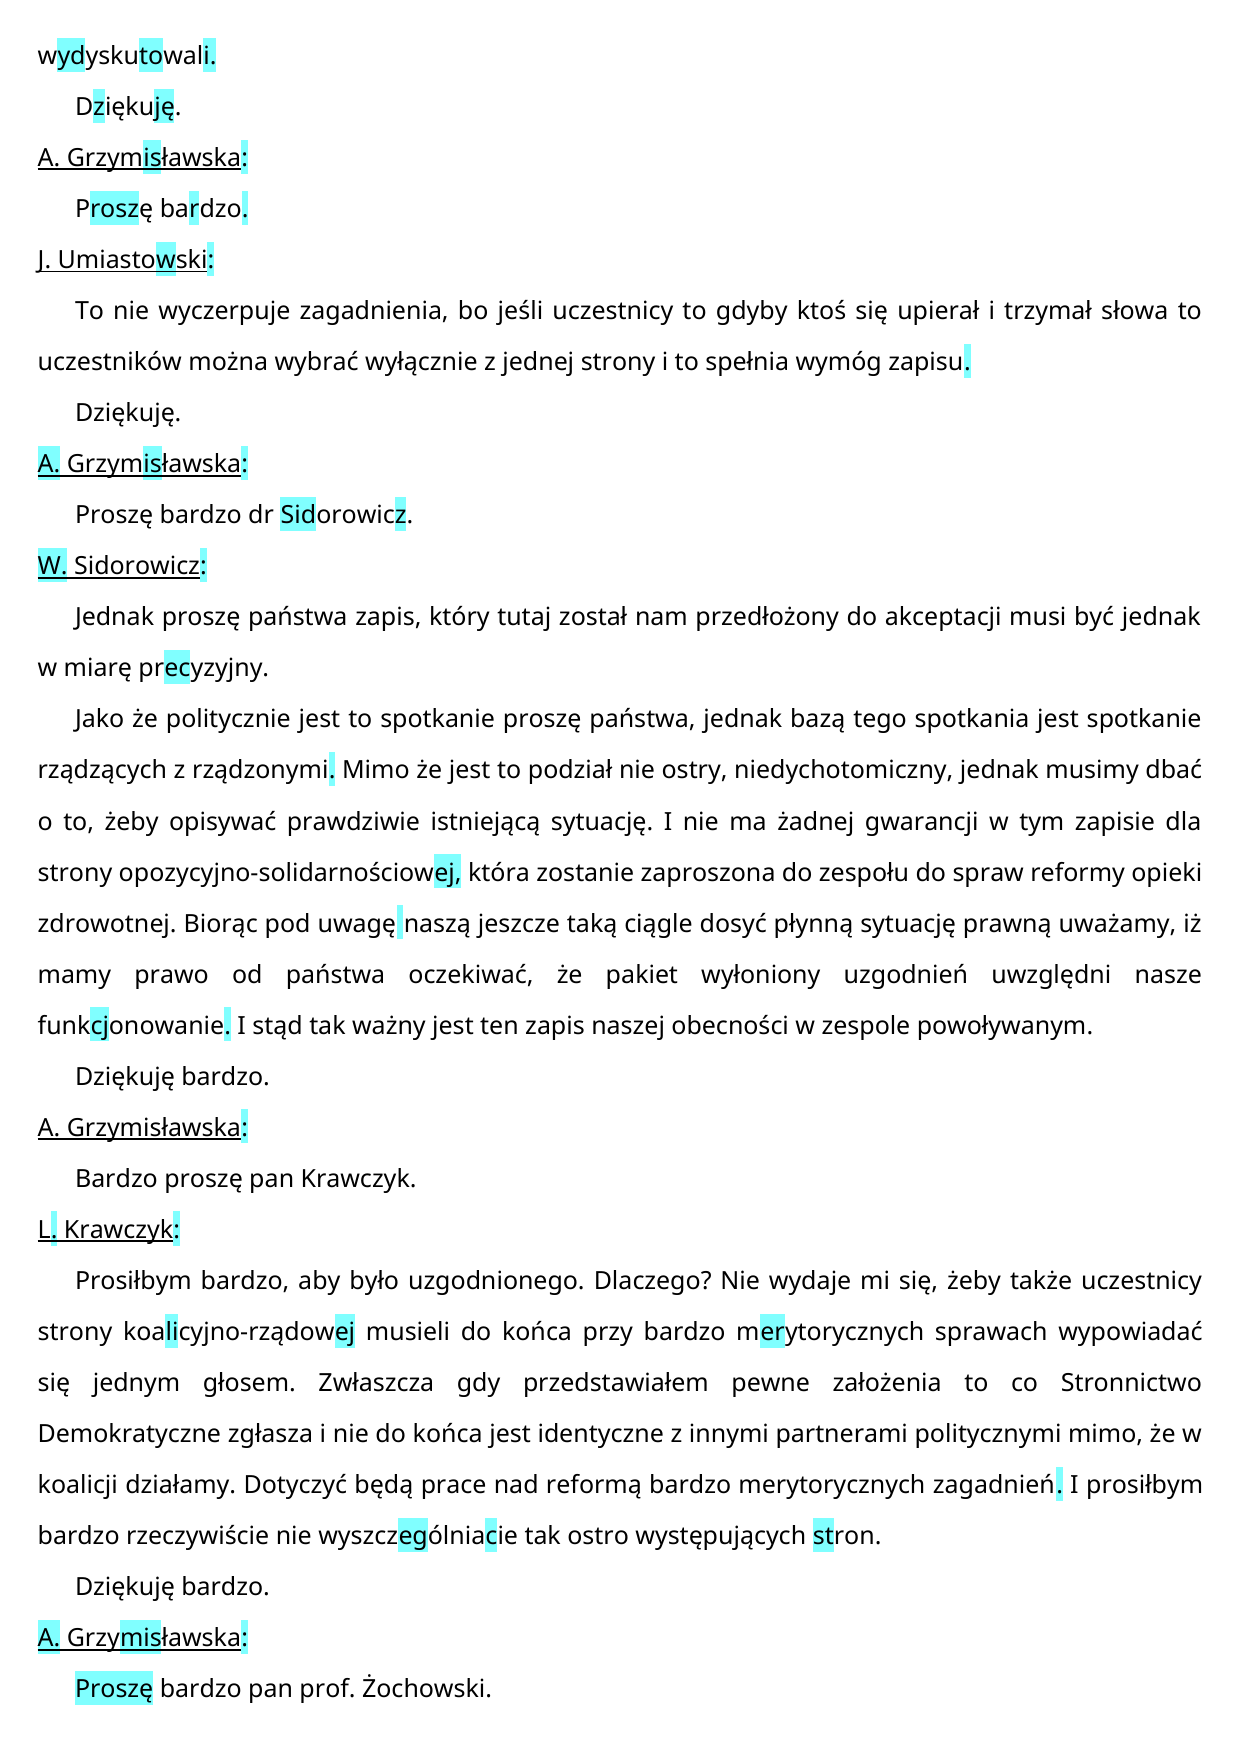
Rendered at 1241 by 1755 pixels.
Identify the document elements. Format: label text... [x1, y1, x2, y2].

text Dziękuję bardzo. [37, 1569, 1203, 1603]
text To nie wyczerpuje zagadnienia, bo jeśli uczestnicy to gdyby ktoś się upierał i trzymał słowa to uczestników można wybrać wyłącznie z jednej strony i to spełnia wymóg zapisu. [37, 293, 1203, 378]
text Dziękuję. [37, 395, 1203, 429]
text J. Umiastowski: [37, 242, 1203, 276]
text Prosiłbym bardzo, aby było uzgodnionego. Dlaczego? Nie wydaje mi się, żeby także uczestnicy strony koalicyjno-rządowej musieli do końca przy bardzo merytorycznych sprawach wypowiadać się jednym głosem. Zwłaszcza gdy przedstawiałem pewne założenia to co Stronnictwo Demokratyczne zgłasza i nie do końca jest identyczne z innymi partnerami politycznymi mimo, że w koalicji działamy. Dotyczyć będą prace nad reformą bardzo merytorycznych zagadnień. I prosiłbym bardzo rzeczywiście nie wyszczególniacie tak ostro występujących stron. [37, 1262, 1203, 1552]
text W. Sidorowicz: [37, 548, 1203, 582]
text Jako że politycznie jest to spotkanie proszę państwa, jednak bazą tego spotkania jest spotkanie rządzących z rządzonymi. Mimo że jest to podział nie ostry, niedychotomiczny, jednak musimy dbać o to, żeby opisywać prawdziwie istniejącą sytuację. I nie ma żadnej gwarancji w tym zapisie dla strony opozycyjno-solidarnościowej, która zostanie zaproszona do zespołu do spraw reformy opieki zdrowotnej. Biorąc pod uwagę naszą jeszcze taką ciągle dosyć płynną sytuację prawną uważamy, iż mamy prawo od państwa oczekiwać, że pakiet wyłoniony uzgodnień uwzględni nasze funkcjonowanie. I stąd tak ważny jest ten zapis naszej obecności w zespole powoływanym. [37, 701, 1203, 1041]
text A. Grzymisławska: [37, 1620, 1203, 1654]
text A. Grzymisławska: [37, 1109, 1203, 1143]
text Bardzo proszę pan Krawczyk. [37, 1160, 1203, 1194]
text Proszę bardzo. [37, 191, 1203, 225]
text Jednak proszę państwa zapis, który tutaj został nam przedłożony do akceptacji musi być jednak w miarę precyzyjny. [37, 599, 1203, 684]
text L. Krawczyk: [37, 1211, 1203, 1246]
text wydyskutowali. [37, 37, 1203, 72]
text Dziękuję bardzo. [37, 1058, 1203, 1092]
text Dziękuję. [37, 88, 1203, 123]
text Proszę bardzo pan prof. Żochowski. [37, 1671, 1203, 1705]
text Proszę bardzo dr Sidorowicz. [37, 497, 1203, 531]
text A. Grzymisławska: [37, 139, 1203, 174]
text A. Grzymisławska: [37, 446, 1203, 480]
